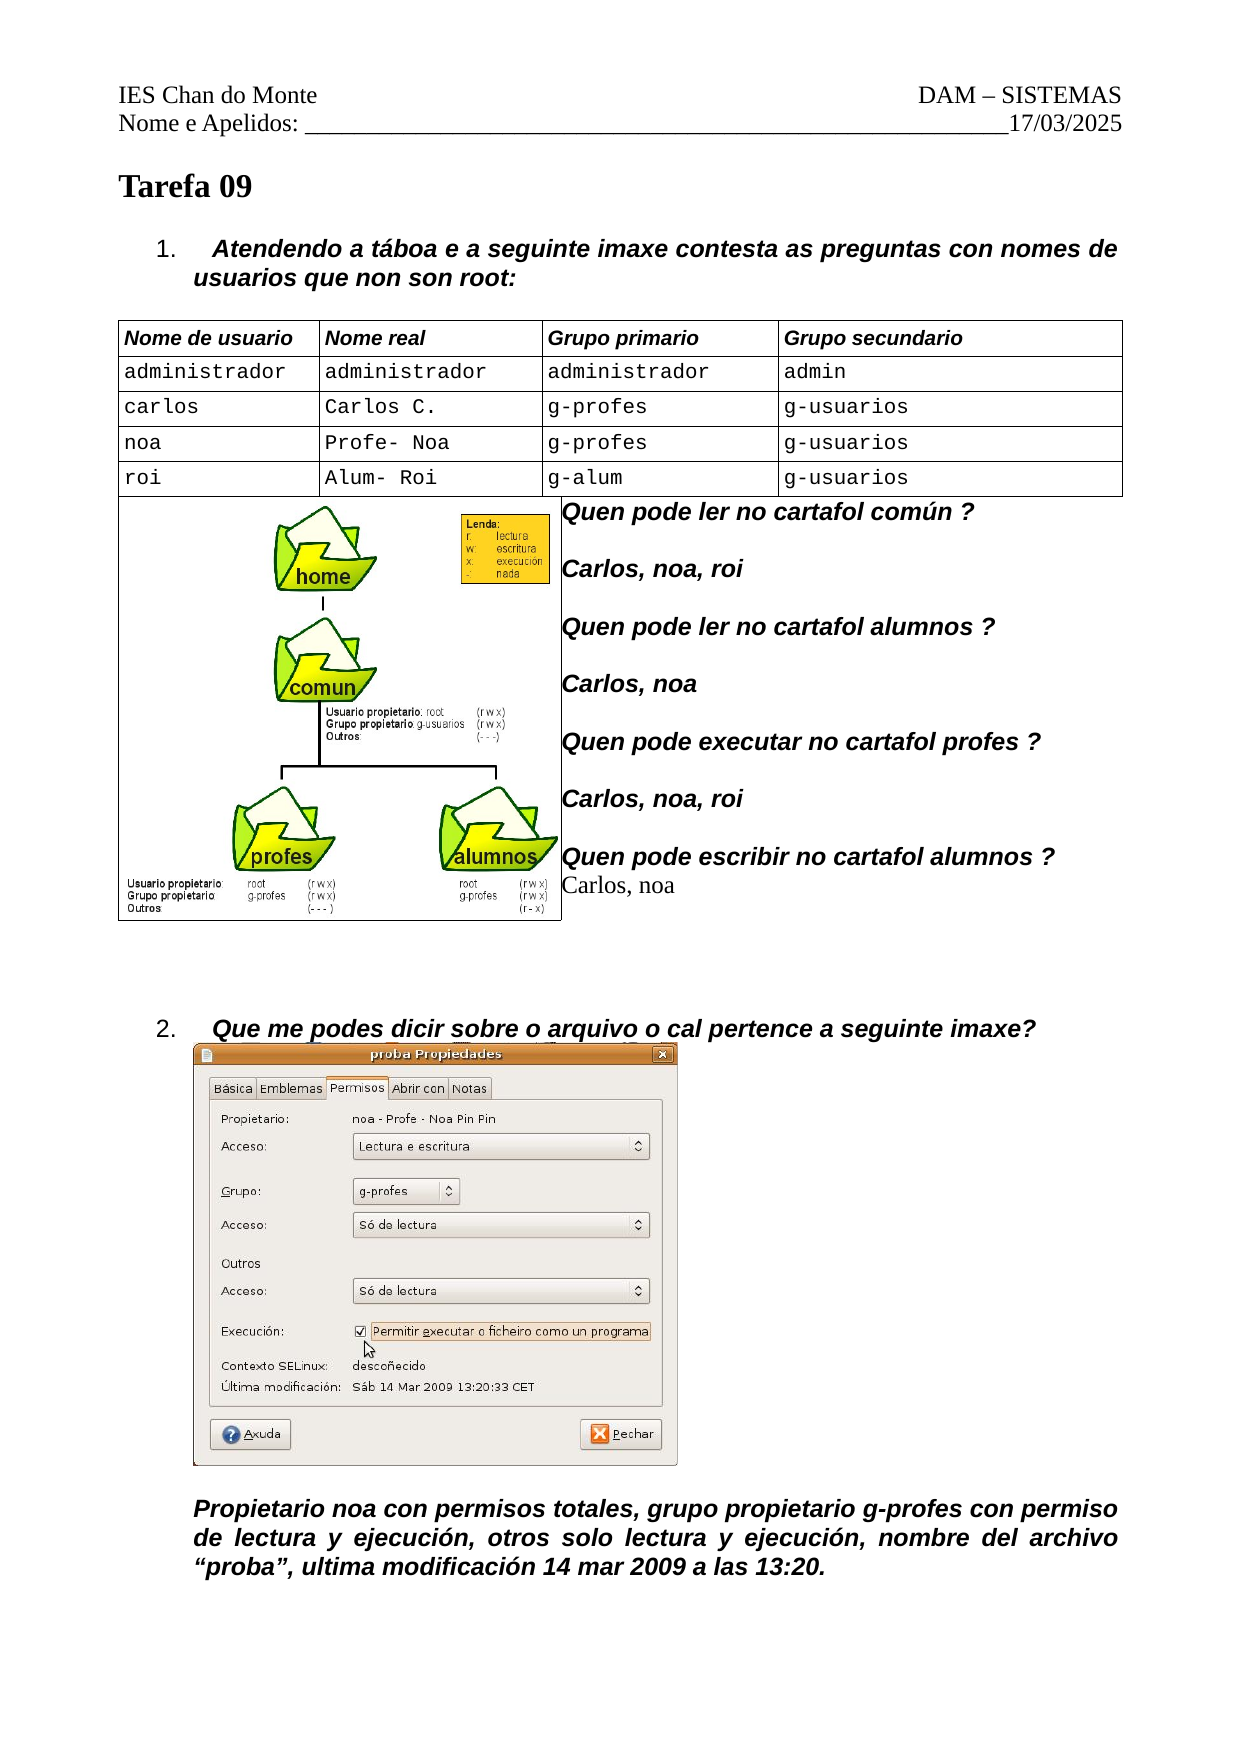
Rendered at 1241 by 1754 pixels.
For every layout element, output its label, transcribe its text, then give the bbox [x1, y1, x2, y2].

table_cell admin [779, 357, 1122, 391]
table_cell g-usuarios [779, 462, 1122, 496]
text Carlos, noa, roi [562, 554, 1122, 583]
picture [121, 499, 558, 918]
table_cell administrador [320, 357, 542, 391]
table_header Grupo secundario [779, 321, 1122, 356]
list Atendendo a táboa e a seguinte imaxe contesta as preguntas con nomes de usuarios que non son root: [156, 234, 1122, 291]
table_cell g-profes [543, 392, 778, 426]
table_cell noa [119, 427, 319, 461]
list Propietario noa con permisos totales, grupo propietario g-profes con permiso de lectura y ejecución, otros solo lectura y ejecución, nombre del archivo “proba”, ultima modificación 14 mar 2009 a las 13:20. [193, 1494, 1122, 1580]
table_cell g-alum [543, 462, 778, 496]
table_cell Carlos C. [320, 392, 542, 426]
table_cell g-usuarios [779, 427, 1122, 461]
table_header Grupo primario [543, 321, 778, 356]
text Carlos, noa [562, 870, 1122, 899]
table_header Nome real [320, 321, 542, 356]
text Quen pode escribir no cartafol alumnos ? [562, 841, 1122, 870]
text Tarefa 09 [118, 167, 1122, 205]
table_cell administrador [119, 357, 319, 391]
text Carlos, noa [562, 669, 1122, 698]
table_cell g-usuarios [779, 392, 1122, 426]
text Quen pode ler no cartafol común ? [562, 497, 1122, 525]
picture [193, 1042, 678, 1466]
table_cell administrador [543, 357, 778, 391]
list Que me podes dicir sobre o arquivo o cal pertence a seguinte imaxe? [156, 1014, 1122, 1043]
text Quen pode executar no cartafol profes ? [562, 726, 1122, 755]
table_cell roi [119, 462, 319, 496]
table_cell Alum- Roi [320, 462, 542, 496]
table_cell carlos [119, 392, 319, 426]
table_cell Profe- Noa [320, 427, 542, 461]
text Quen pode ler no cartafol alumnos ? [562, 611, 1122, 640]
text [119, 497, 561, 920]
table_cell g-profes [543, 427, 778, 461]
table_header Nome de usuario [119, 321, 319, 356]
text Carlos, noa, roi [562, 784, 1122, 813]
